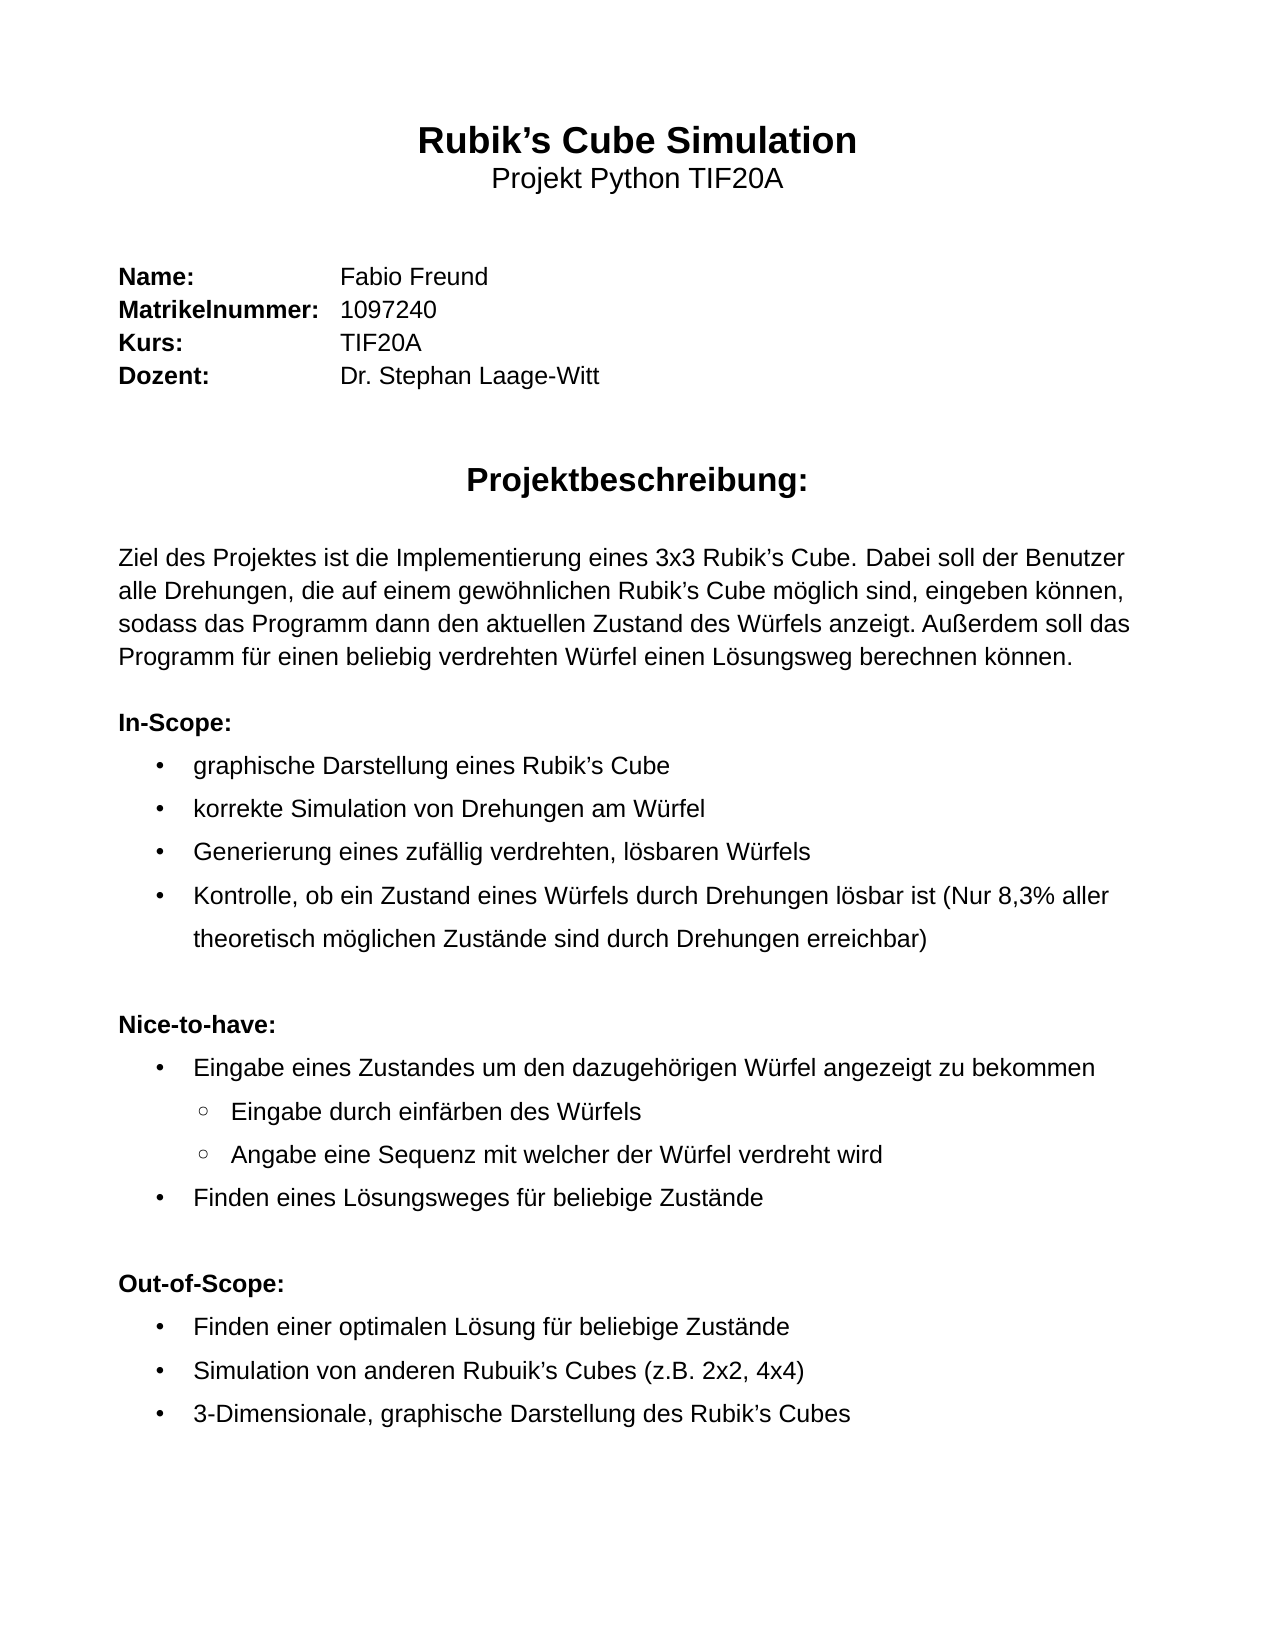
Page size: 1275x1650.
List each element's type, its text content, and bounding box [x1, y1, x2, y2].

text Projektbeschreibung: [118, 460, 1157, 498]
list Kontrolle, ob ein Zustand eines Würfels durch Drehungen lösbar ist (Nur 8,3% aller theoretisch möglichen Zustände sind durch Drehungen erreichbar) [156, 881, 1157, 953]
text Kurs: TIF20A [118, 328, 1157, 357]
text Ziel des Projektes ist die Implementierung eines 3x3 Rubik’s Cube. Dabei soll der Benutzer alle Drehungen, die auf einem gewöhnlichen Rubik’s Cube möglich sind, eingeben können, sodass das Programm dann den aktuellen Zustand des Würfels anzeigt. Außerdem soll das Programm für einen beliebig verdrehten Würfel einen Lösungsweg berechnen können. [118, 543, 1157, 671]
list 3-Dimensionale, graphische Darstellung des Rubik’s Cubes [156, 1399, 1157, 1428]
list Finden eines Lösungsweges für beliebige Zustände [156, 1183, 1157, 1212]
text Matrikelnummer: 1097240 [118, 295, 1157, 324]
list korrekte Simulation von Drehungen am Würfel [156, 794, 1157, 823]
text Nice-to-have: [118, 1010, 1157, 1039]
list graphische Darstellung eines Rubik’s Cube [156, 751, 1157, 780]
list Angabe eine Sequenz mit welcher der Würfel verdreht wird [193, 1140, 1157, 1168]
text Name: Fabio Freund [118, 262, 1157, 291]
text Projekt Python TIF20A [118, 161, 1157, 195]
list Generierung eines zufällig verdrehten, lösbaren Würfels [156, 837, 1157, 866]
list Finden einer optimalen Lösung für beliebige Zustände [156, 1312, 1157, 1341]
list Simulation von anderen Rubuik’s Cubes (z.B. 2x2, 4x4) [156, 1356, 1157, 1384]
list Eingabe durch einfärben des Würfels [193, 1096, 1157, 1125]
text Rubik’s Cube Simulation [118, 118, 1157, 161]
text Dozent: Dr. Stephan Laage-Witt [118, 361, 1157, 390]
text Out-of-Scope: [118, 1269, 1157, 1298]
text In-Scope: [118, 708, 1157, 737]
list Eingabe eines Zustandes um den dazugehörigen Würfel angezeigt zu bekommen [156, 1053, 1157, 1082]
